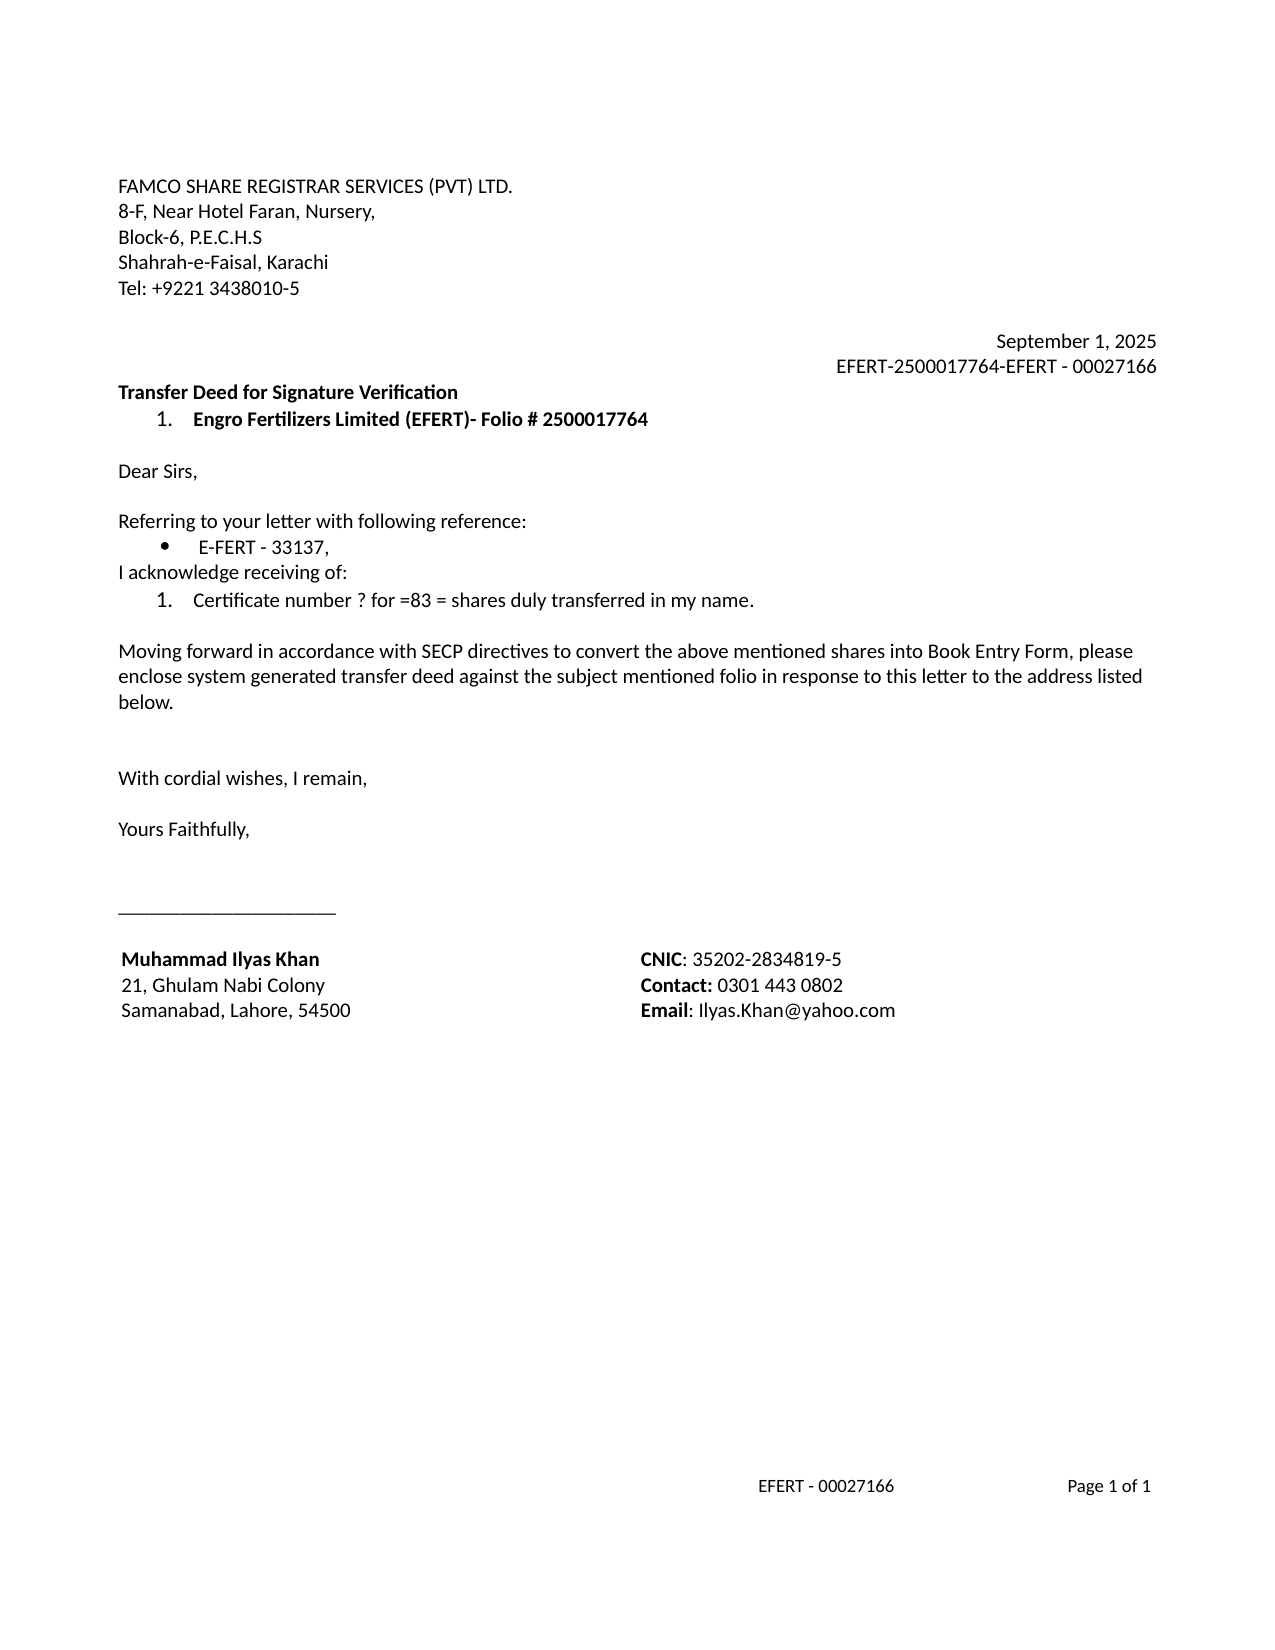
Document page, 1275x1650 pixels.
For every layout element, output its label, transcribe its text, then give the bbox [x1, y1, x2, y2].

list E-FERT - 33137, [161, 534, 1157, 559]
list Certificate number ? for =83 = shares duly transferred in my name. [156, 585, 1157, 613]
text September 1, 2025 [118, 328, 1157, 353]
text Referring to your letter with following reference: [118, 509, 1157, 534]
text Yours Faithfully, [118, 816, 1157, 842]
text Moving forward in accordance with SECP directives to convert the above mentioned shares into Book Entry Form, please enclose system generated transfer deed against the subject mentioned folio in response to this letter to the address listed below. [118, 638, 1157, 714]
text EFERT-2500017764-EFERT - 00027166 [118, 353, 1157, 379]
text I acknowledge receiving of: [118, 559, 1157, 585]
table_header CNIC: 35202-2834819-5 Contact: 0301 443 0802 Email: Ilyas.Khan@yahoo.com [638, 918, 1157, 1026]
text _____________________ [118, 892, 1157, 918]
text Transfer Deed for Signature Verification [118, 379, 1157, 404]
table_header Muhammad Ilyas Khan 21, Ghulam Nabi Colony Samanabad, Lahore, 54500 [118, 918, 637, 1026]
text With cordial wishes, I remain, [118, 765, 1157, 791]
text Shahrah-e-Faisal, Karachi [118, 249, 1157, 275]
text 8-F, Near Hotel Faran, Nursery, [118, 198, 1157, 224]
text FAMCO SHARE REGISTRAR SERVICES (PVT) LTD. [118, 173, 1157, 198]
list Engro Fertilizers Limited (EFERT)- Folio # 2500017764 [156, 404, 1157, 432]
text Dear Sirs, [118, 458, 1157, 483]
text Tel: +9221 3438010-5 [118, 275, 1157, 300]
text Block-6, P.E.C.H.S [118, 224, 1157, 249]
